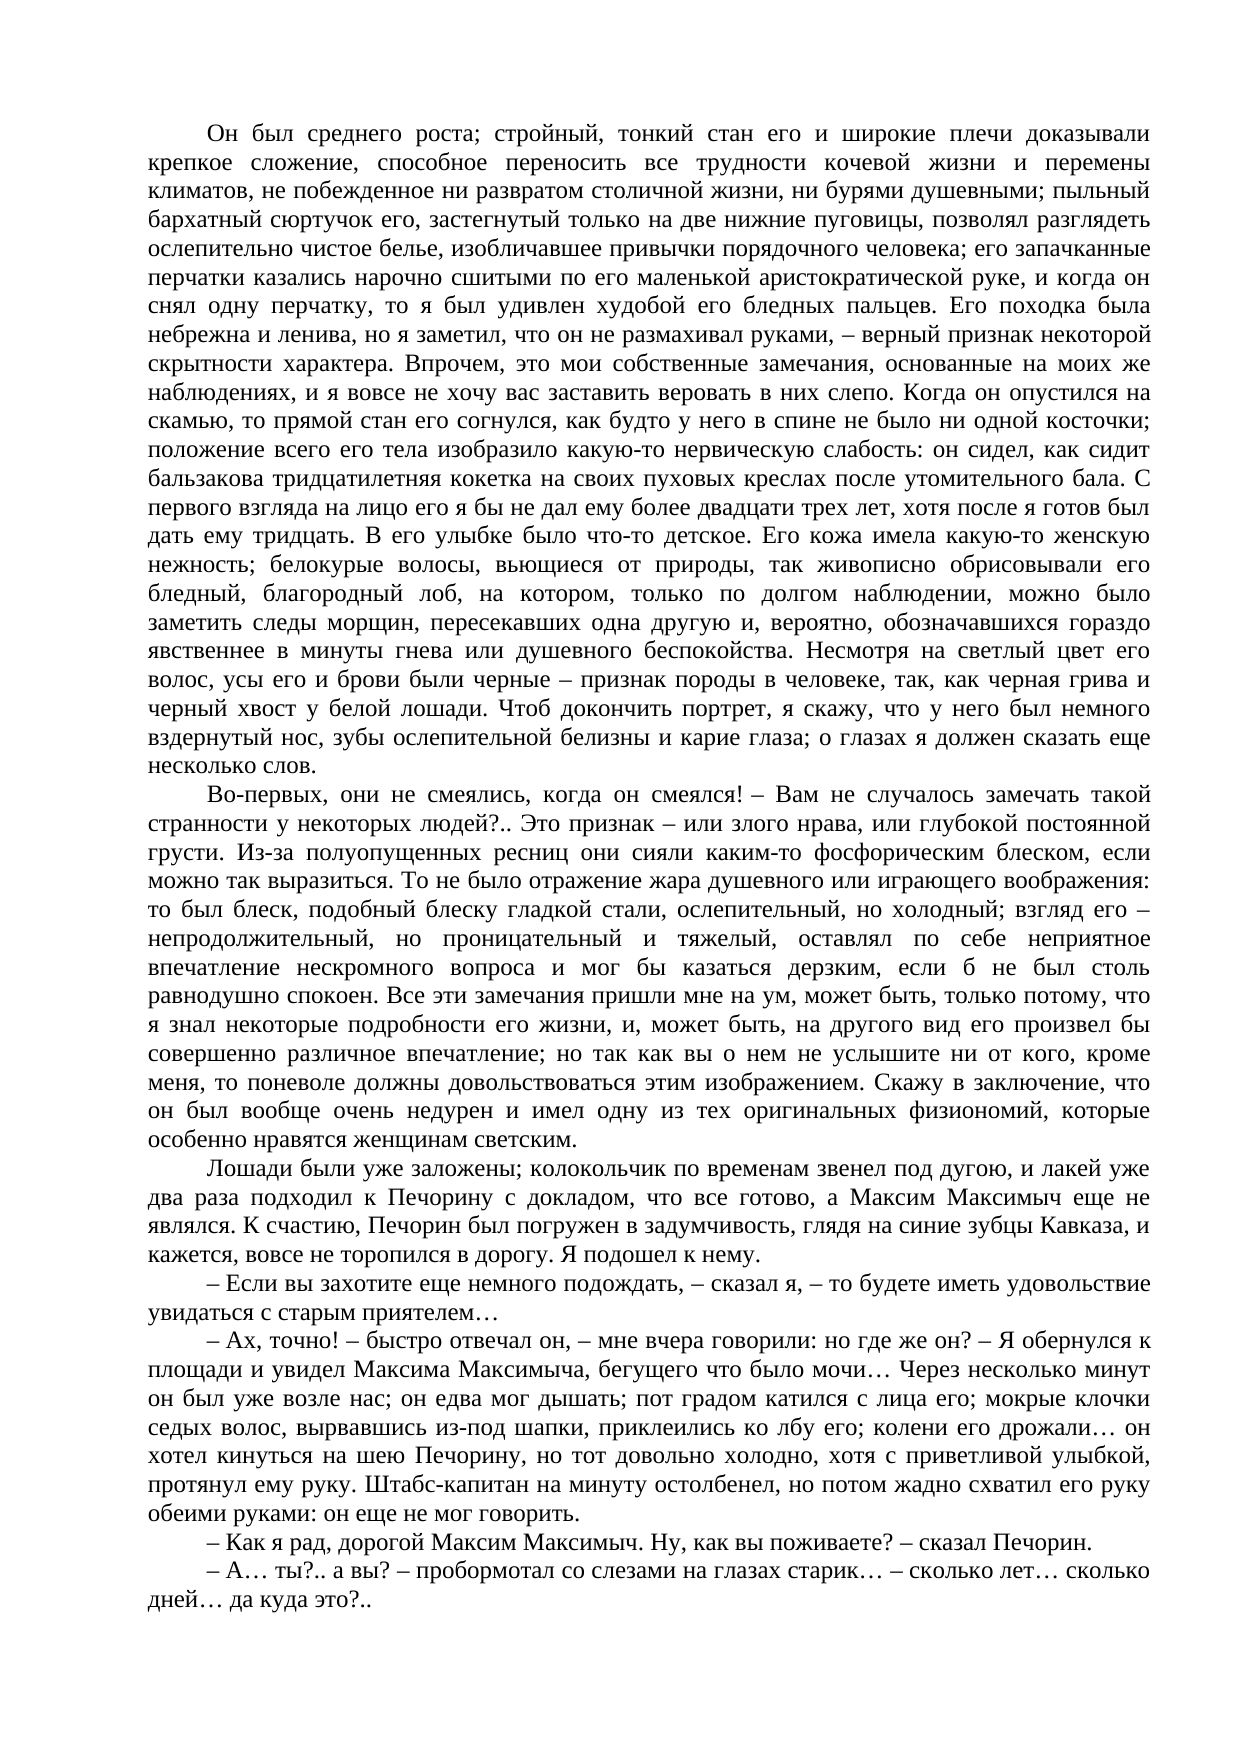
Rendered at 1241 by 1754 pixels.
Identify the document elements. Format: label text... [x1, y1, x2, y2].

text – Если вы захотите еще немного подождать, – сказал я, – то будете иметь удовольствие увидаться с старым приятелем… [148, 1268, 1152, 1326]
text – Как я рад, дорогой Максим Максимыч. Ну, как вы поживаете? – сказал Печорин. [148, 1527, 1152, 1556]
text Он был среднего роста; стройный, тонкий стан его и широкие плечи доказывали крепкое сложение, способное переносить все трудности кочевой жизни и перемены климатов, не побежденное ни развратом столичной жизни, ни бурями душевными; пыльный бархатный сюртучок его, застегнутый только на две нижние пуговицы, позволял разглядеть ослепительно чистое белье, изобличавшее привычки порядочного человека; его запачканные перчатки казались нарочно сшитыми по его маленькой аристократической руке, и когда он снял одну перчатку, то я был удивлен худобой его бледных пальцев. Его походка была небрежна и ленива, но я заметил, что он не размахивал руками, – верный признак некоторой скрытности характера. Впрочем, это мои собственные замечания, основанные на моих же наблюдениях, и я вовсе не хочу вас заставить веровать в них слепо. Когда он опустился на скамью, то прямой стан его согнулся, как будто у него в спине не было ни одной косточки; положение всего его тела изобразило какую-то нервическую слабость: он сидел, как сидит бальзакова тридцатилетняя кокетка на своих пуховых креслах после утомительного бала. С первого взгляда на лицо его я бы не дал ему более двадцати трех лет, хотя после я готов был дать ему тридцать. В его улыбке было что-то детское. Его кожа имела какую-то женскую нежность; белокурые волосы, вьющиеся от природы, так живописно обрисовывали его бледный, благородный лоб, на котором, только по долгом наблюдении, можно было заметить следы морщин, пересекавших одна другую и, вероятно, обозначавшихся гораздо явственнее в минуты гнева или душевного беспокойства. Несмотря на светлый цвет его волос, усы его и брови были черные – признак породы в человеке, так, как черная грива и черный хвост у белой лошади. Чтоб докончить портрет, я скажу, что у него был немного вздернутый нос, зубы ослепительной белизны и карие глаза; о глазах я должен сказать еще несколько слов. [148, 118, 1152, 779]
text – А… ты?.. а вы? – пробормотал со слезами на глазах старик… – сколько лет… сколько дней… да куда это?.. [148, 1556, 1152, 1613]
text – Ах, точно! – быстро отвечал он, – мне вчера говорили: но где же он? – Я обернулся к площади и увидел Максима Максимыча, бегущего что было мочи… Через несколько минут он был уже возле нас; он едва мог дышать; пот градом катился с лица его; мокрые клочки седых волос, вырвавшись из-под шапки, приклеились ко лбу его; колени его дрожали… он хотел кинуться на шею Печорину, но тот довольно холодно, хотя с приветливой улыбкой, протянул ему руку. Штабс-капитан на минуту остолбенел, но потом жадно схватил его руку обеими руками: он еще не мог говорить. [148, 1326, 1152, 1527]
text Лошади были уже заложены; колокольчик по временам звенел под дугою, и лакей уже два раза подходил к Печорину с докладом, что все готово, а Максим Максимыч еще не являлся. К счастию, Печорин был погружен в задумчивость, глядя на синие зубцы Кавказа, и кажется, вовсе не торопился в дорогу. Я подошел к нему. [148, 1153, 1152, 1268]
text Во-первых, они не смеялись, когда он смеялся! – Вам не случалось замечать такой странности у некоторых людей?.. Это признак – или злого нрава, или глубокой постоянной грусти. Из-за полуопущенных ресниц они сияли каким-то фосфорическим блеском, если можно так выразиться. То не было отражение жара душевного или играющего воображения: то был блеск, подобный блеску гладкой стали, ослепительный, но холодный; взгляд его – непродолжительный, но проницательный и тяжелый, оставлял по себе неприятное впечатление нескромного вопроса и мог бы казаться дерзким, если б не был столь равнодушно спокоен. Все эти замечания пришли мне на ум, может быть, только потому, что я знал некоторые подробности его жизни, и, может быть, на другого вид его произвел бы совершенно различное впечатление; но так как вы о нем не услышите ни от кого, кроме меня, то поневоле должны довольствоваться этим изображением. Скажу в заключение, что он был вообще очень недурен и имел одну из тех оригинальных физиономий, которые особенно нравятся женщинам светским. [148, 779, 1152, 1153]
